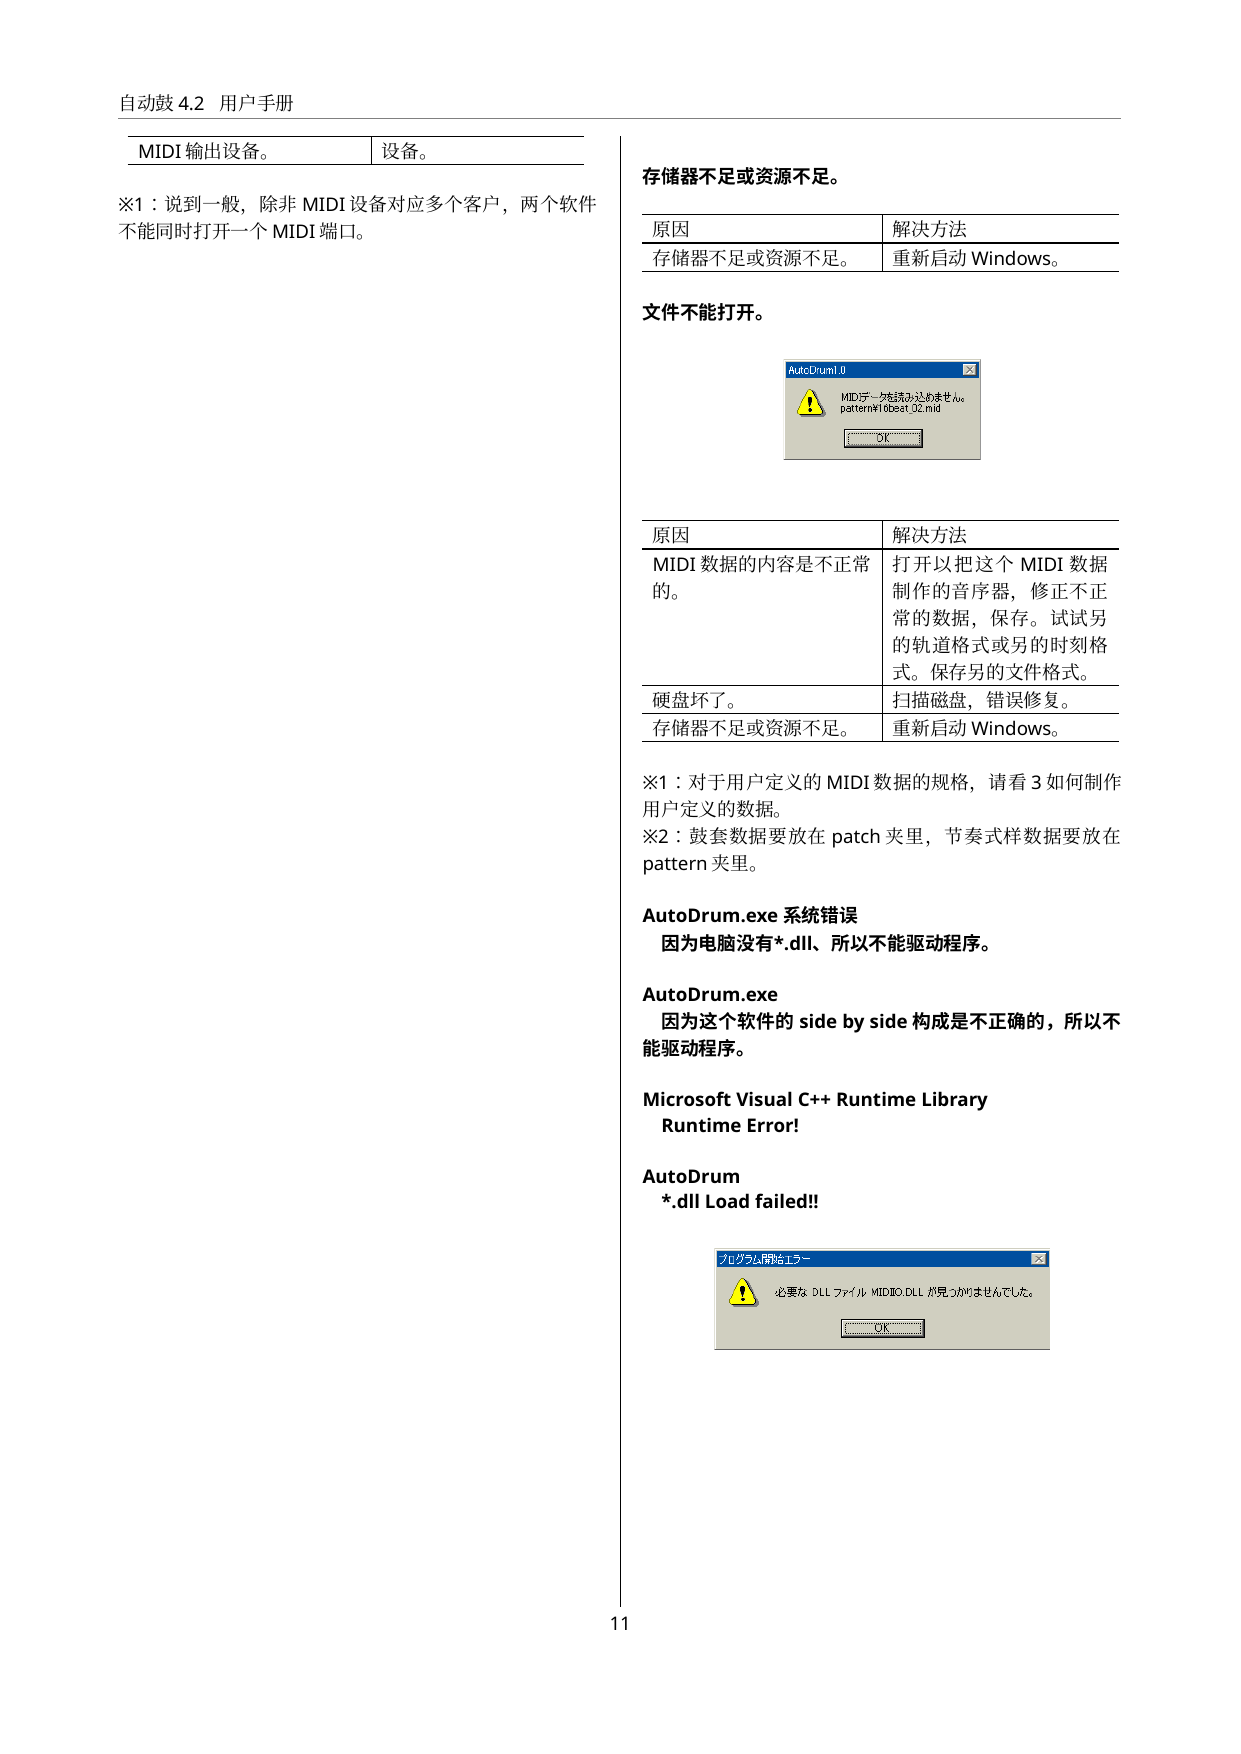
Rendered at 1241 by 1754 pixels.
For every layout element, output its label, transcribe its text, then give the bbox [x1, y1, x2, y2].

text 存储器不足或资源不足。 [642, 161, 1122, 188]
table_cell MIDI输出设备。 [128, 137, 371, 164]
table_cell 打开以把这个MIDI数据制作的音序器，修正不正常的数据，保存。试试另的轨道格式或另的时刻格式。保存另的文件格式。 [883, 550, 1119, 685]
table_cell 重新启动Windows。 [883, 244, 1119, 271]
text AutoDrum.exe 系统错误 [642, 901, 1122, 928]
text 因为电脑没有*.dll、所以不能驱动程序。 [642, 928, 1122, 956]
text ※1：说到一般，除非MIDI设备对应多个客户，两个软件不能同时打开一个MIDI端口。 [118, 190, 598, 244]
picture [783, 359, 981, 460]
table_header 解决方法 [883, 215, 1119, 242]
text Runtime Error! [642, 1112, 1122, 1137]
table_cell 存储器不足或资源不足。 [642, 714, 882, 741]
table_cell 设备。 [372, 137, 584, 164]
table_cell 硬盘坏了。 [642, 686, 882, 713]
text 因为这个软件的side by side构成是不正确的，所以不能驱动程序。 [642, 1007, 1122, 1061]
table_header 解决方法 [883, 521, 1119, 548]
table_cell 重新启动Windows。 [883, 714, 1119, 741]
text ※1：对于用户定义的MIDI数据的规格，请看3如何制作用户定义的数据。 [642, 768, 1122, 822]
text AutoDrum.exe [642, 981, 1122, 1007]
text *.dll Load failed!! [642, 1188, 1122, 1214]
table_cell 扫描磁盘，错误修复。 [883, 686, 1119, 713]
table_header 原因 [642, 521, 882, 548]
text Microsoft Visual C++ Runtime Library [642, 1086, 1122, 1112]
text AutoDrum [642, 1163, 1122, 1188]
table_header 原因 [642, 215, 882, 242]
table_cell MIDI数据的内容是不正常的。 [642, 550, 882, 685]
picture [714, 1248, 1050, 1350]
text 文件不能打开。 [642, 298, 1122, 325]
table_cell 存储器不足或资源不足。 [642, 244, 882, 271]
text ※2：鼓套数据要放在patch夹里，节奏式样数据要放在pattern夹里。 [642, 822, 1122, 876]
